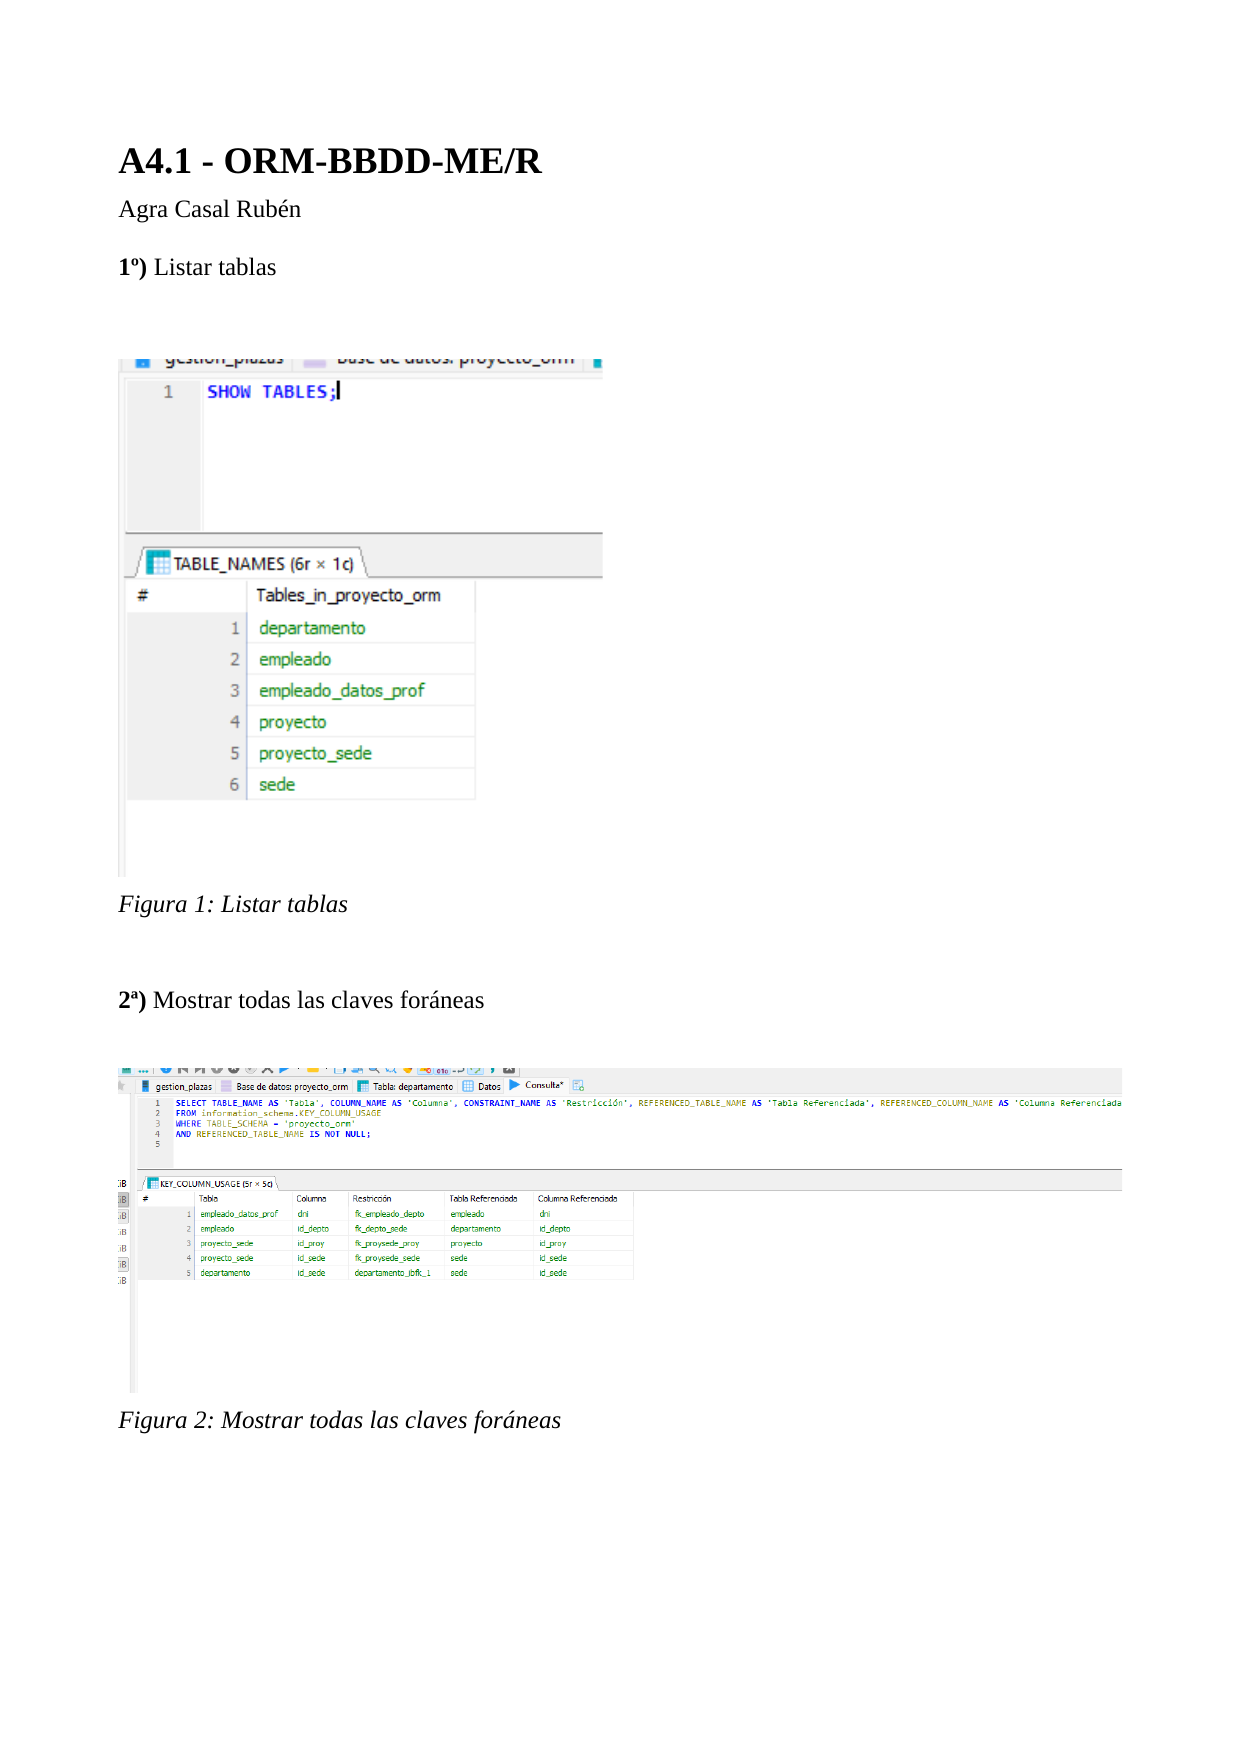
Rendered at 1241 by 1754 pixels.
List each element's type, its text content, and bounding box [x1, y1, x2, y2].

text Figura 1: Listar tablas [118, 877, 603, 918]
text 2ª) Mostrar todas las claves foráneas [118, 985, 1122, 1013]
text 1º) Listar tablas [118, 252, 1122, 281]
subtitle A4.1 - ORM-BBDD-ME/R [118, 139, 1122, 182]
text Figura 2: Mostrar todas las claves foráneas [118, 1393, 1122, 1434]
picture [118, 359, 603, 877]
picture [118, 1068, 1123, 1393]
text Agra Casal Rubén [118, 194, 1122, 223]
